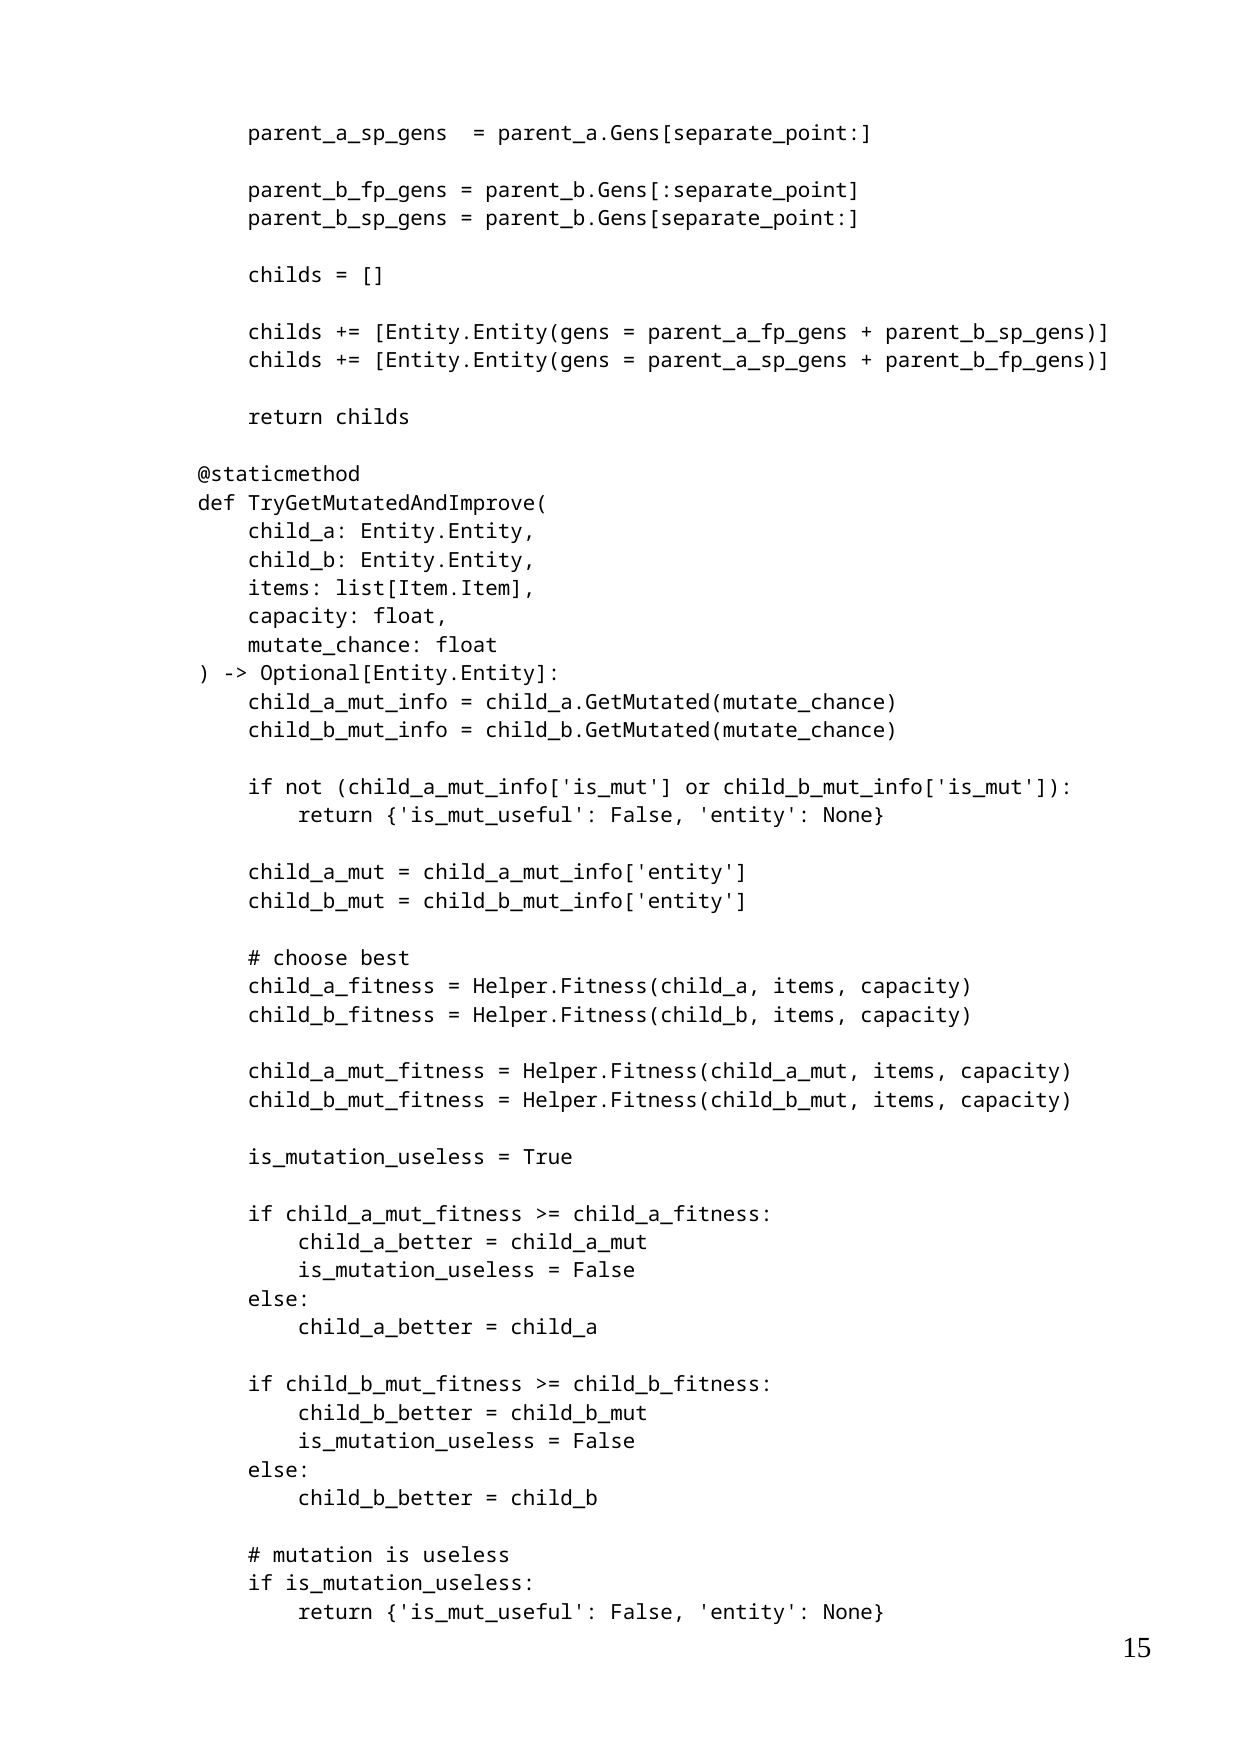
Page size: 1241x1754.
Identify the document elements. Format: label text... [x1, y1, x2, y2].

text child_a_mut = child_a_mut_info['entity'] [148, 857, 1152, 886]
text child_b_mut = child_b_mut_info['entity'] [148, 886, 1152, 914]
text else: [148, 1455, 1152, 1483]
text ) -> Optional[Entity.Entity]: [148, 658, 1152, 687]
text return {'is_mut_useful': False, 'entity': None} [148, 1597, 1152, 1625]
text childs = [] [148, 260, 1152, 289]
text child_a_mut_fitness = Helper.Fitness(child_a_mut, items, capacity) [148, 1057, 1152, 1085]
text is_mutation_useless = True [148, 1142, 1152, 1170]
text is_mutation_useless = False [148, 1426, 1152, 1455]
text parent_b_fp_gens = parent_b.Gens[:separate_point] [148, 175, 1152, 203]
text child_a: Entity.Entity, [148, 516, 1152, 545]
text child_b_mut_fitness = Helper.Fitness(child_b_mut, items, capacity) [148, 1085, 1152, 1113]
text child_a_mut_info = child_a.GetMutated(mutate_chance) [148, 687, 1152, 715]
text childs += [Entity.Entity(gens = parent_a_fp_gens + parent_b_sp_gens)] [148, 317, 1152, 346]
text # mutation is useless [148, 1540, 1152, 1568]
text return childs [148, 402, 1152, 431]
text child_a_better = child_a [148, 1312, 1152, 1341]
text return {'is_mut_useful': False, 'entity': None} [148, 801, 1152, 829]
text child_b_fitness = Helper.Fitness(child_b, items, capacity) [148, 1000, 1152, 1028]
text capacity: float, [148, 602, 1152, 630]
text child_b_mut_info = child_b.GetMutated(mutate_chance) [148, 715, 1152, 744]
text @staticmethod [148, 459, 1152, 488]
text else: [148, 1284, 1152, 1312]
text # choose best [148, 943, 1152, 971]
text child_a_fitness = Helper.Fitness(child_a, items, capacity) [148, 971, 1152, 1000]
text parent_b_sp_gens = parent_b.Gens[separate_point:] [148, 203, 1152, 232]
text childs += [Entity.Entity(gens = parent_a_sp_gens + parent_b_fp_gens)] [148, 346, 1152, 374]
text mutate_chance: float [148, 630, 1152, 658]
text if is_mutation_useless: [148, 1568, 1152, 1597]
text child_b: Entity.Entity, [148, 545, 1152, 573]
text child_b_better = child_b [148, 1483, 1152, 1512]
text child_b_better = child_b_mut [148, 1398, 1152, 1426]
text if not (child_a_mut_info['is_mut'] or child_b_mut_info['is_mut']): [148, 772, 1152, 801]
text is_mutation_useless = False [148, 1256, 1152, 1284]
text if child_b_mut_fitness >= child_b_fitness: [148, 1369, 1152, 1398]
text parent_a_sp_gens = parent_a.Gens[separate_point:] [148, 118, 1152, 147]
text if child_a_mut_fitness >= child_a_fitness: [148, 1199, 1152, 1227]
text def TryGetMutatedAndImprove( [148, 488, 1152, 516]
text child_a_better = child_a_mut [148, 1227, 1152, 1256]
text items: list[Item.Item], [148, 573, 1152, 602]
